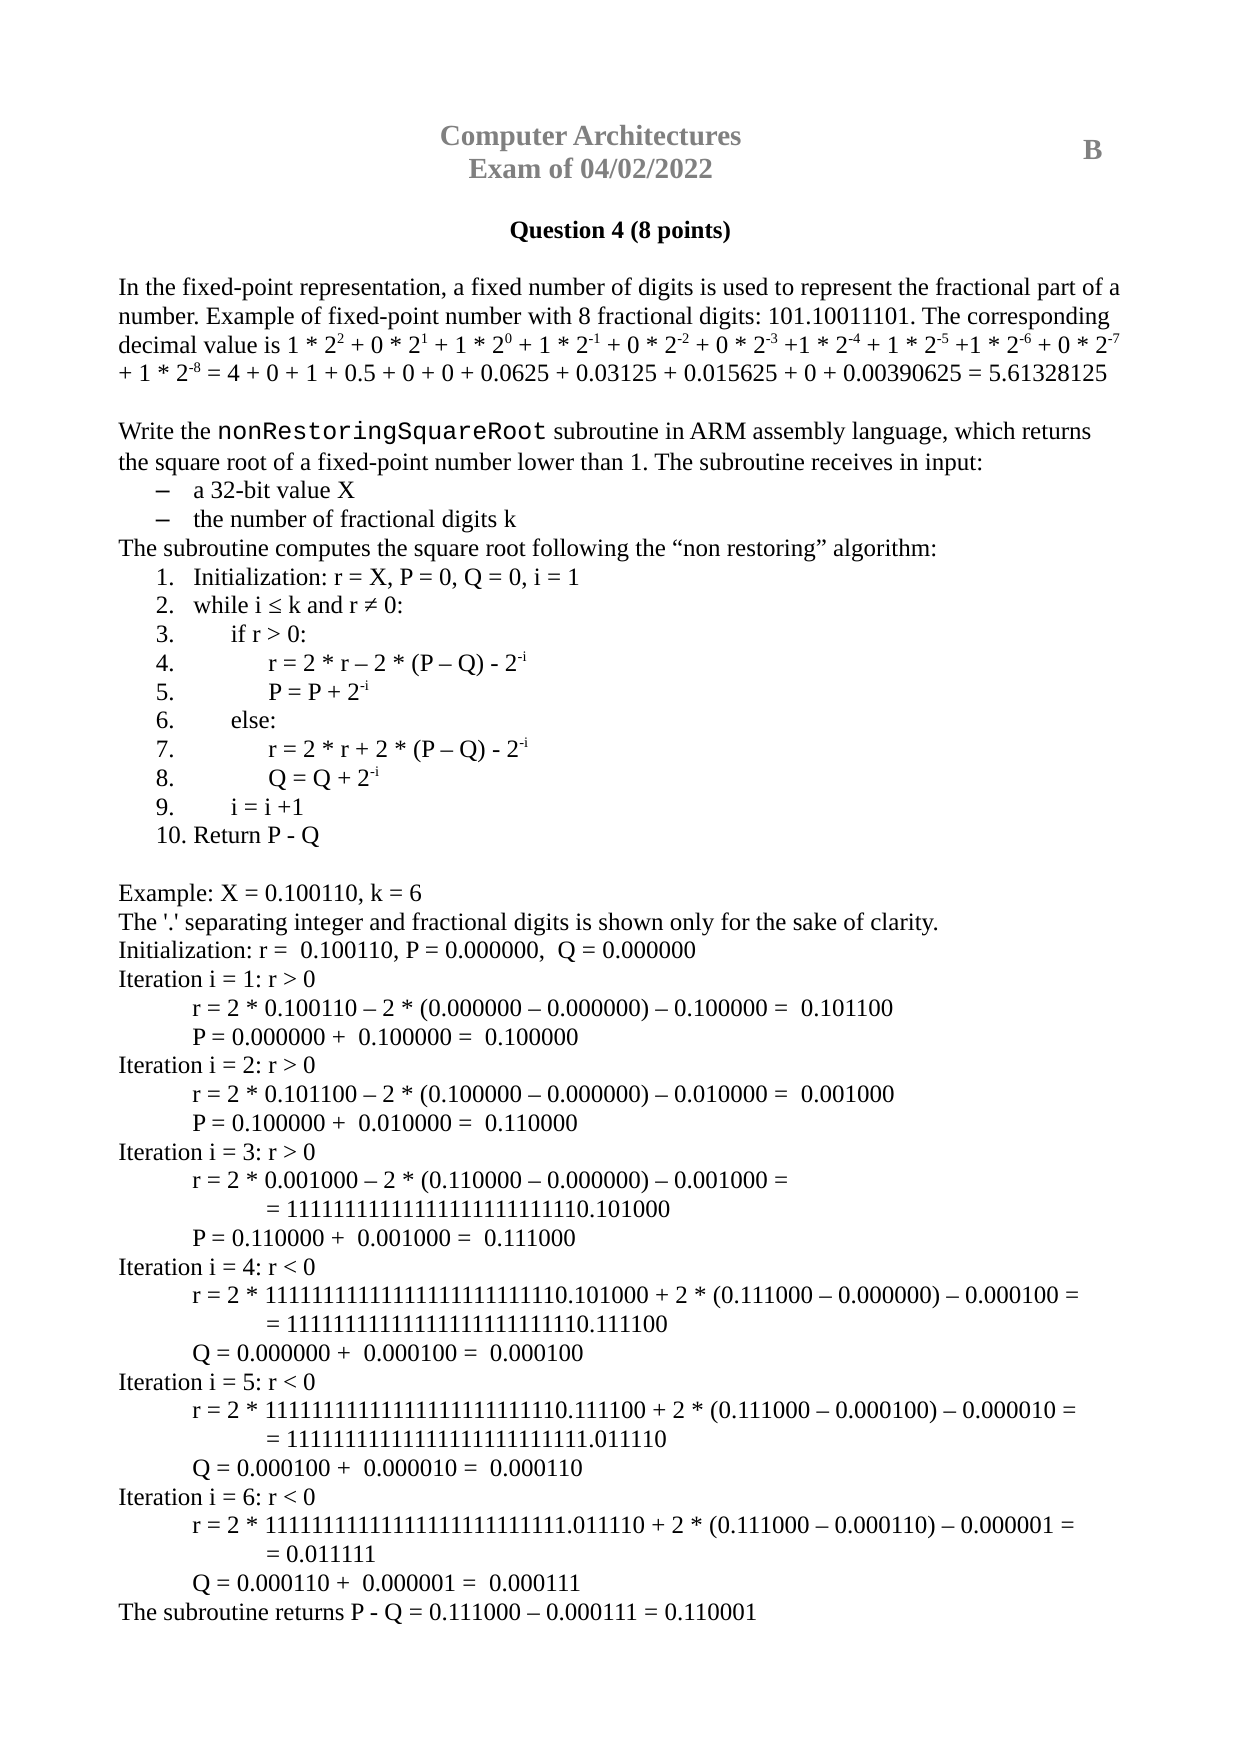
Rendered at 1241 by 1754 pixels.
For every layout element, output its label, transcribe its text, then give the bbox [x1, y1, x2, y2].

list r = 2 * r + 2 * (P – Q) - 2-i [156, 734, 1122, 763]
list Return P - Q [156, 821, 1122, 849]
text Iteration i = 3: r > 0 [118, 1137, 1122, 1166]
text Iteration i = 6: r < 0 [118, 1482, 1122, 1511]
text P = 0.100000 + 0.010000 = 0.110000 [118, 1108, 1122, 1137]
text P = 0.000000 + 0.100000 = 0.100000 [118, 1022, 1122, 1051]
list a 32-bit value X [156, 476, 1122, 504]
list P = P + 2-i [156, 677, 1122, 706]
list i = i +1 [156, 792, 1122, 821]
text Q = 0.000000 + 0.000100 = 0.000100 [118, 1338, 1122, 1367]
text Example: X = 0.100110, k = 6 [118, 878, 1122, 907]
text Initialization: r = 0.100110, P = 0.000000, Q = 0.000000 [118, 936, 1122, 964]
text Q = 0.000100 + 0.000010 = 0.000110 [118, 1453, 1122, 1482]
list Initialization: r = X, P = 0, Q = 0, i = 1 [156, 562, 1122, 591]
text Question 4 (8 points) [118, 215, 1122, 243]
text = 11111111111111111111111110.111100 [118, 1309, 1122, 1338]
text r = 2 * 11111111111111111111111110.111100 + 2 * (0.111000 – 0.000100) – 0.000010 = [118, 1396, 1122, 1424]
text Iteration i = 4: r < 0 [118, 1252, 1122, 1281]
text r = 2 * 0.001000 – 2 * (0.110000 – 0.000000) – 0.001000 = = 11111111111111111111111110.101000 [118, 1166, 1122, 1223]
list the number of fractional digits k [156, 504, 1122, 533]
text Iteration i = 1: r > 0 [118, 964, 1122, 993]
text Q = 0.000110 + 0.000001 = 0.000111 [118, 1568, 1122, 1597]
text r = 2 * 11111111111111111111111111.011110 + 2 * (0.111000 – 0.000110) – 0.000001 = [118, 1511, 1122, 1539]
text The subroutine returns P - Q = 0.111000 – 0.000111 = 0.110001 [118, 1597, 1122, 1626]
text r = 2 * 11111111111111111111111110.101000 + 2 * (0.111000 – 0.000000) – 0.000100 = [118, 1281, 1122, 1309]
list if r > 0: [156, 619, 1122, 648]
list r = 2 * r – 2 * (P – Q) - 2-i [156, 648, 1122, 677]
text Write the nonRestoringSquareRoot subroutine in ARM assembly language, which returns the square root of a fixed-point number lower than 1. The subroutine receives in input: [118, 416, 1122, 476]
list else: [156, 706, 1122, 734]
text Iteration i = 2: r > 0 [118, 1051, 1122, 1079]
text r = 2 * 0.101100 – 2 * (0.100000 – 0.000000) – 0.010000 = 0.001000 [118, 1079, 1122, 1108]
text In the fixed-point representation, a fixed number of digits is used to represent the fractional part of a number. Example of fixed-point number with 8 fractional digits: 101.10011101. The corresponding decimal value is 1 * 22 + 0 * 21 + 1 * 20 + 1 * 2-1 + 0 * 2-2 + 0 * 2-3 +1 * 2-4 + 1 * 2-5 +1 * 2-6 + 0 * 2-7 + 1 * 2-8 = 4 + 0 + 1 + 0.5 + 0 + 0 + 0.0625 + 0.03125 + 0.015625 + 0 + 0.00390625 = 5.61328125 [118, 272, 1122, 387]
text r = 2 * 0.100110 – 2 * (0.000000 – 0.000000) – 0.100000 = 0.101100 [118, 993, 1122, 1022]
text The subroutine computes the square root following the “non restoring” algorithm: [118, 533, 1122, 562]
text = 11111111111111111111111111.011110 [118, 1424, 1122, 1453]
list while i ≤ k and r ≠ 0: [156, 591, 1122, 619]
text Iteration i = 5: r < 0 [118, 1367, 1122, 1396]
text P = 0.110000 + 0.001000 = 0.111000 [118, 1223, 1122, 1252]
text The '.' separating integer and fractional digits is shown only for the sake of clarity. [118, 907, 1122, 936]
text = 0.011111 [118, 1539, 1122, 1568]
list Q = Q + 2-i [156, 763, 1122, 792]
